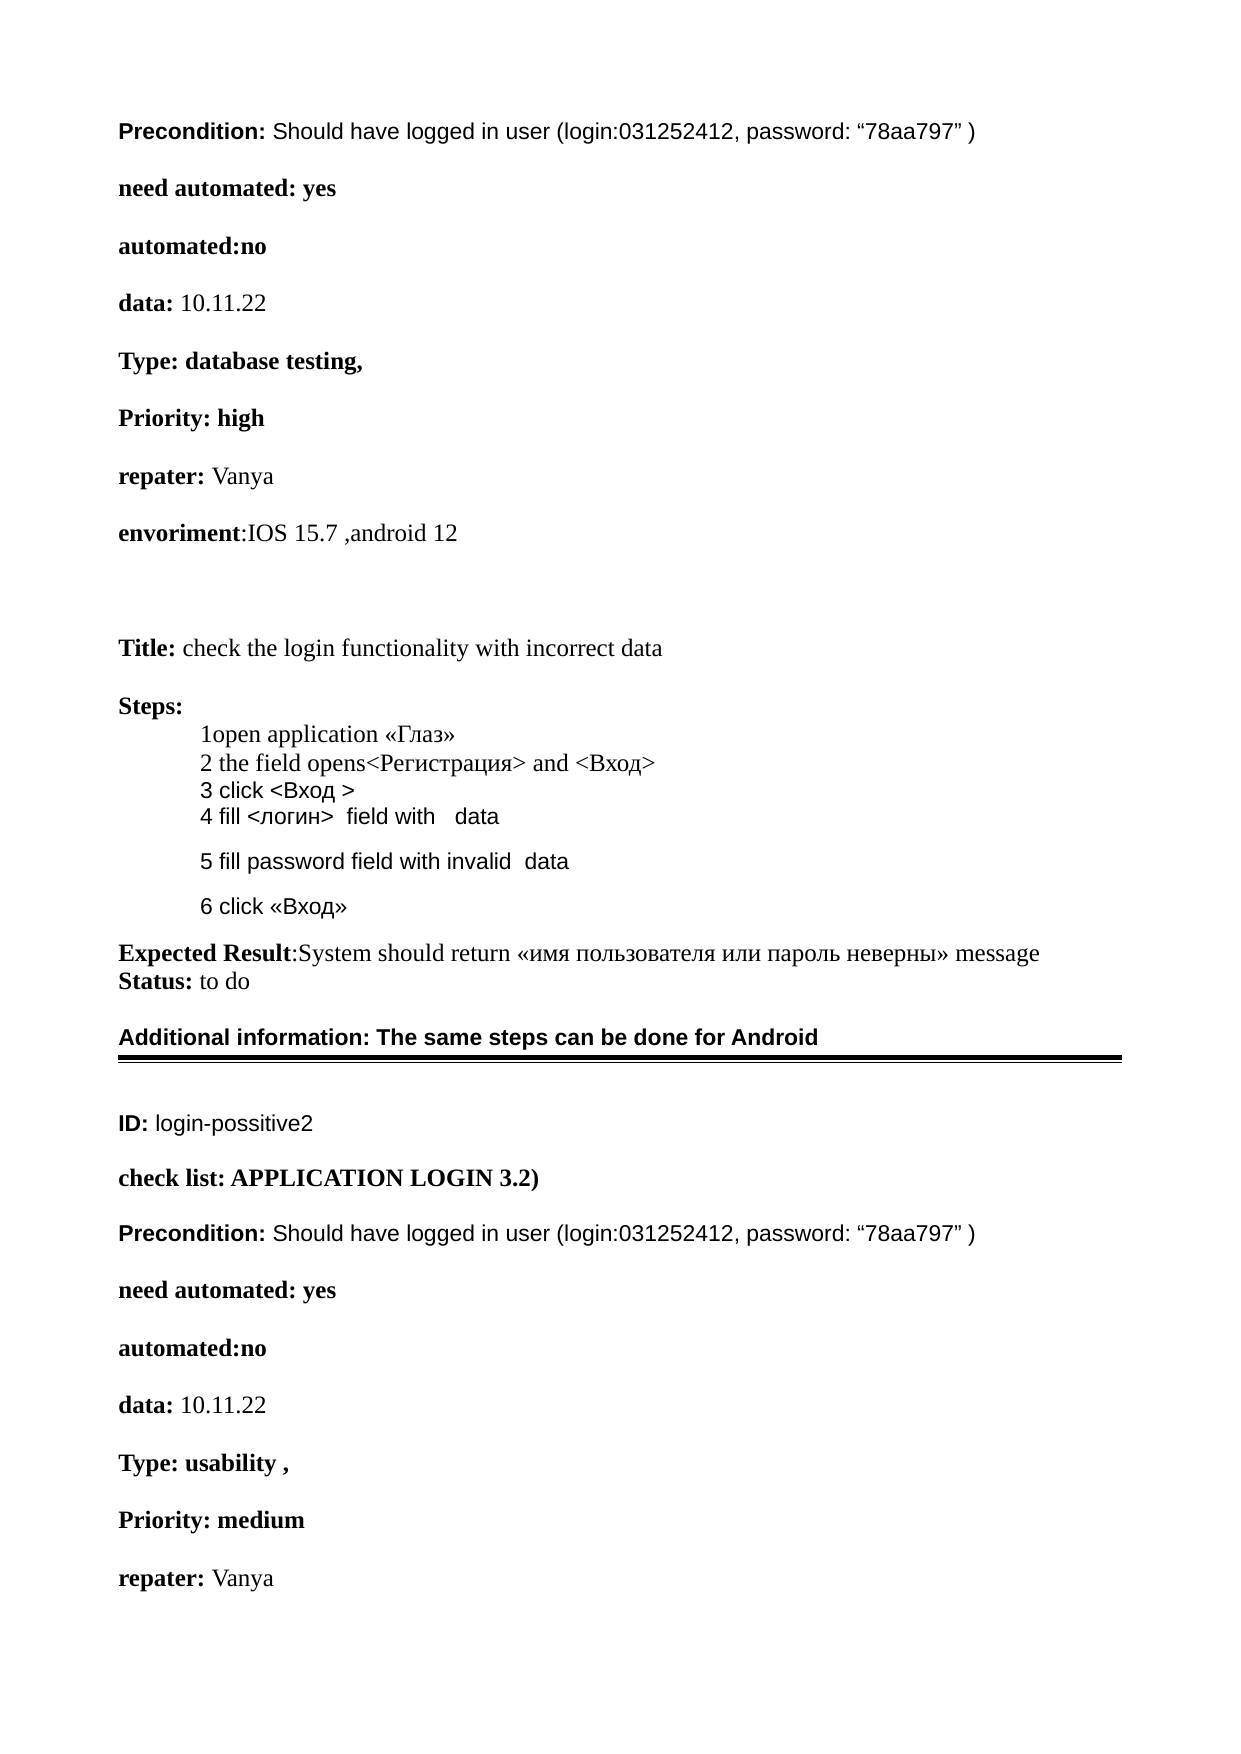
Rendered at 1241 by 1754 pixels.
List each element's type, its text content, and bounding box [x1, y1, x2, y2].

text Precondition: Should have logged in user (login:031252412, password: “78aa797” ) [118, 1220, 1122, 1247]
list 5 fill password field with invalid data [162, 848, 1122, 874]
text need automated: yes [118, 173, 1122, 202]
text data: 10.11.22 [118, 288, 1122, 317]
text Type: usability , [118, 1448, 1122, 1477]
text check list: APPLICATION LOGIN 3.2) [118, 1163, 1122, 1192]
text Expected Result:System should return «имя пользователя или пароль неверны» message [118, 938, 1122, 966]
text Precondition: Should have logged in user (login:031252412, password: “78aa797” ) [118, 118, 1122, 144]
text automated:no [118, 231, 1122, 259]
text need automated: yes [118, 1276, 1122, 1304]
text Priority: medium [118, 1506, 1122, 1534]
text data: 10.11.22 [118, 1391, 1122, 1419]
text Steps: [118, 691, 1122, 719]
list 4 fill <логин> field with data [162, 803, 1122, 830]
text Type: database testing, [118, 346, 1122, 374]
text repater: Vanya [118, 461, 1122, 489]
text ID: login-possitive2 [118, 1110, 1122, 1137]
list 2 the field opens<Регистрация> and <Вход> [162, 748, 1122, 777]
list 3 click <Вход > [162, 777, 1122, 803]
list 1open application «Глаз» [162, 719, 1122, 748]
list 6 click «Вход» [162, 893, 1122, 919]
text automated:no [118, 1333, 1122, 1362]
text repater: Vanya [118, 1563, 1122, 1592]
text Additional information: The same steps can be done for Android [118, 1024, 1122, 1055]
text envoriment:IOS 15.7 ,android 12 [118, 518, 1122, 547]
text Status: to do [118, 966, 1122, 995]
text Priority: high [118, 403, 1122, 432]
text Title: check the login functionality with incorrect data [118, 633, 1122, 662]
